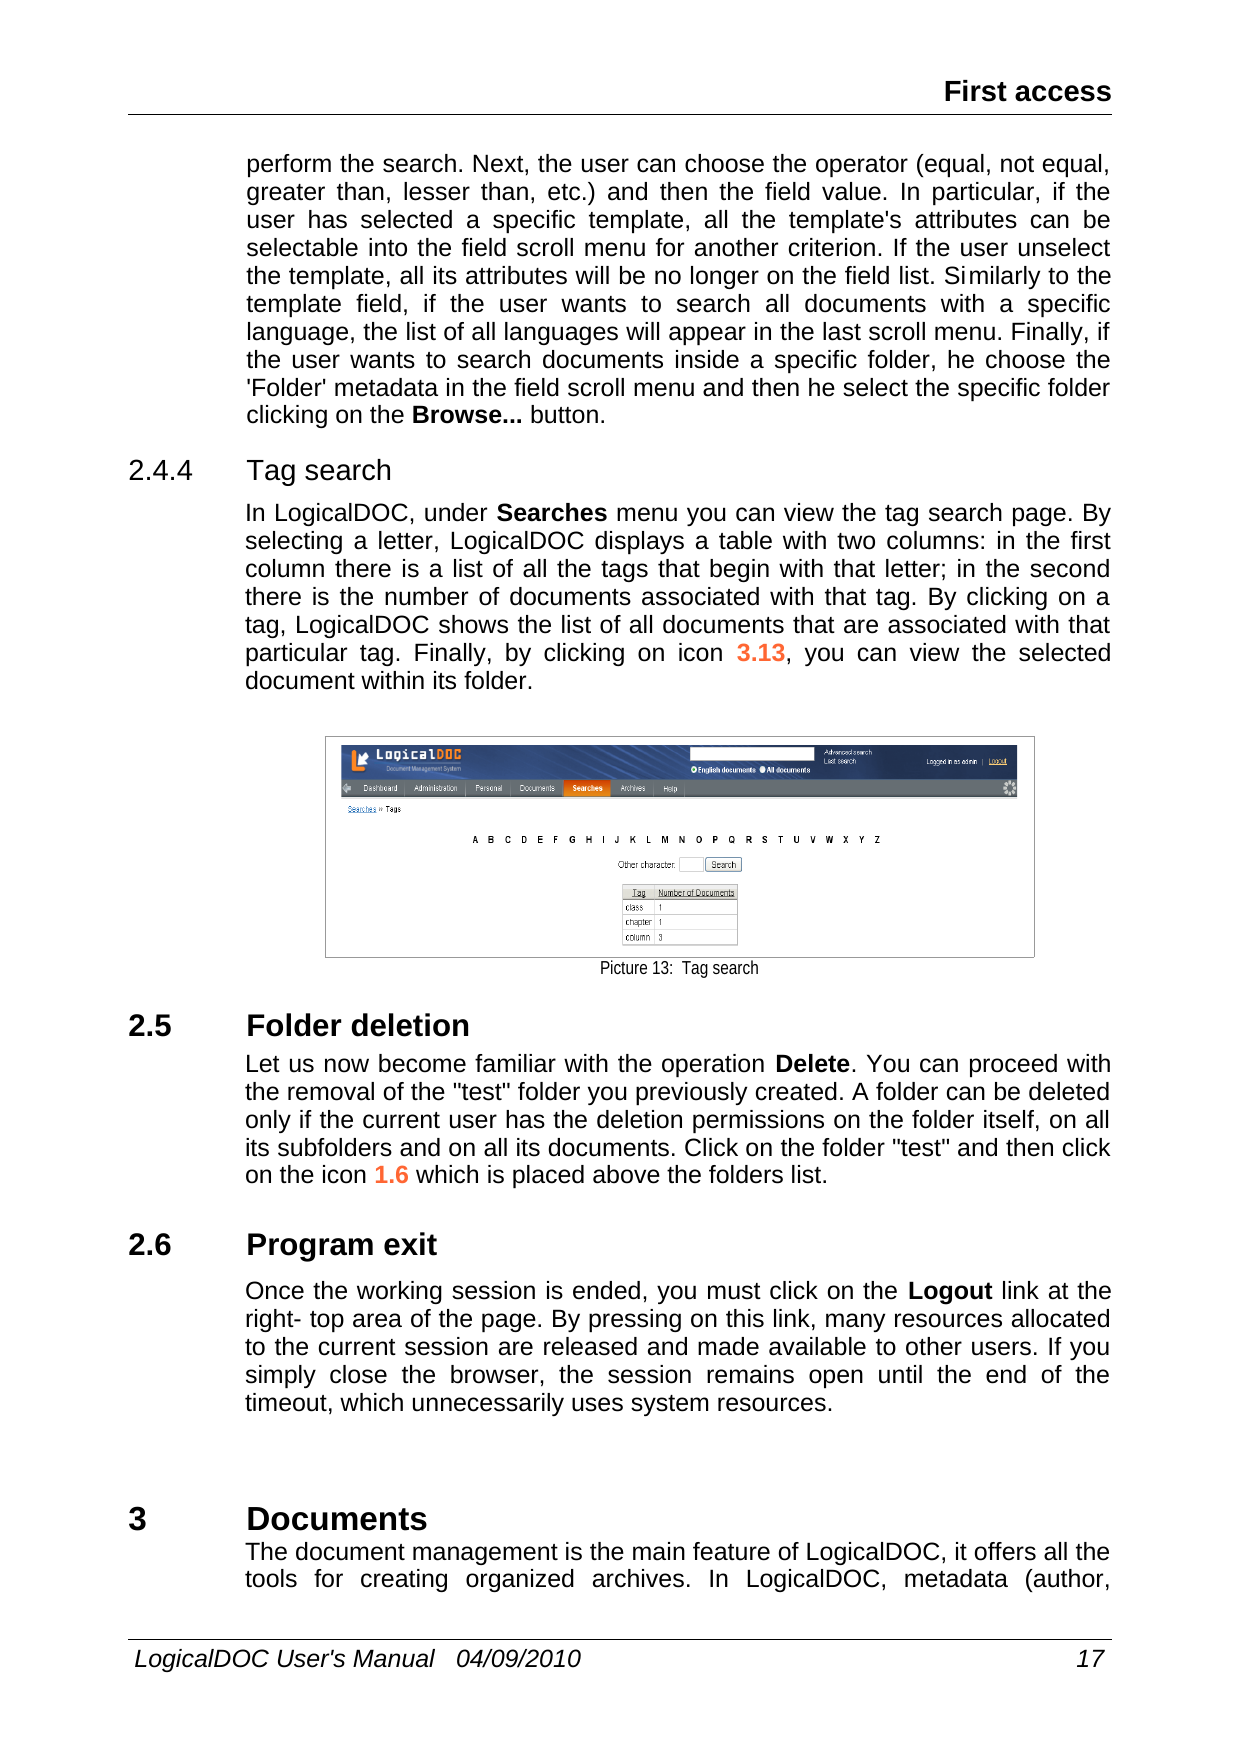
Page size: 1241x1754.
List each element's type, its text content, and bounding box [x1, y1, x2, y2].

text Once the working session is ended, you must click on the Logout link at the right- top area of the page. By pressing on this link, many resources allocated to the current session are released and made available to other users. If you simply close the browser, the session remains open until the end of the timeout, which unnecessarily uses system resources. [245, 1277, 1112, 1416]
text perform the search. Next, the user can choose the operator (equal, not equal, greater than, lesser than, etc.) and then the field value. In particular, if the user has selected a specific template, all the template's attributes can be selectable into the field scroll menu for another criterion. If the user unselect the template, all its attributes will be no longer on the field list. Similarly to the template field, if the user wants to search all documents with a specific language, the list of all languages will appear in the last scroll menu. Finally, if the user wants to search documents inside a specific folder, he choose the 'Folder' metadata in the field scroll menu and then he select the specific folder clicking on the Browse... button. [246, 150, 1112, 429]
text Let us now become familiar with the operation Delete. You can proceed with the removal of the "test" folder you previously created. A folder can be deleted only if the current user has the deletion permissions on the folder itself, on all its subfolders and on all its documents. Click on the folder "test" and then click on the icon 1.6 which is placed above the folders list. [245, 1050, 1112, 1189]
subtitle Program exit [128, 1227, 1112, 1262]
text In LogicalDOC, under Searches menu you can view the tag search page. By selecting a letter, LogicalDOC displays a table with two columns: in the first column there is a list of all the tags that begin with that letter; in the second there is the number of documents associated with that tag. By clicking on a tag, LogicalDOC shows the list of all documents that are associated with that particular tag. Finally, by clicking on icon 3.13, you can view the selected document within its folder. [245, 499, 1112, 694]
subtitle Documents [128, 1500, 1112, 1537]
list Picture 13: Tag search [326, 958, 1032, 979]
picture [341, 745, 1018, 949]
subtitle Tag search [128, 454, 1112, 487]
text The document management is the main feature of LogicalDOC, it offers all the tools for creating organized archives. In LogicalDOC, metadata (author, [245, 1537, 1112, 1593]
subtitle Folder deletion [128, 719, 1112, 1043]
